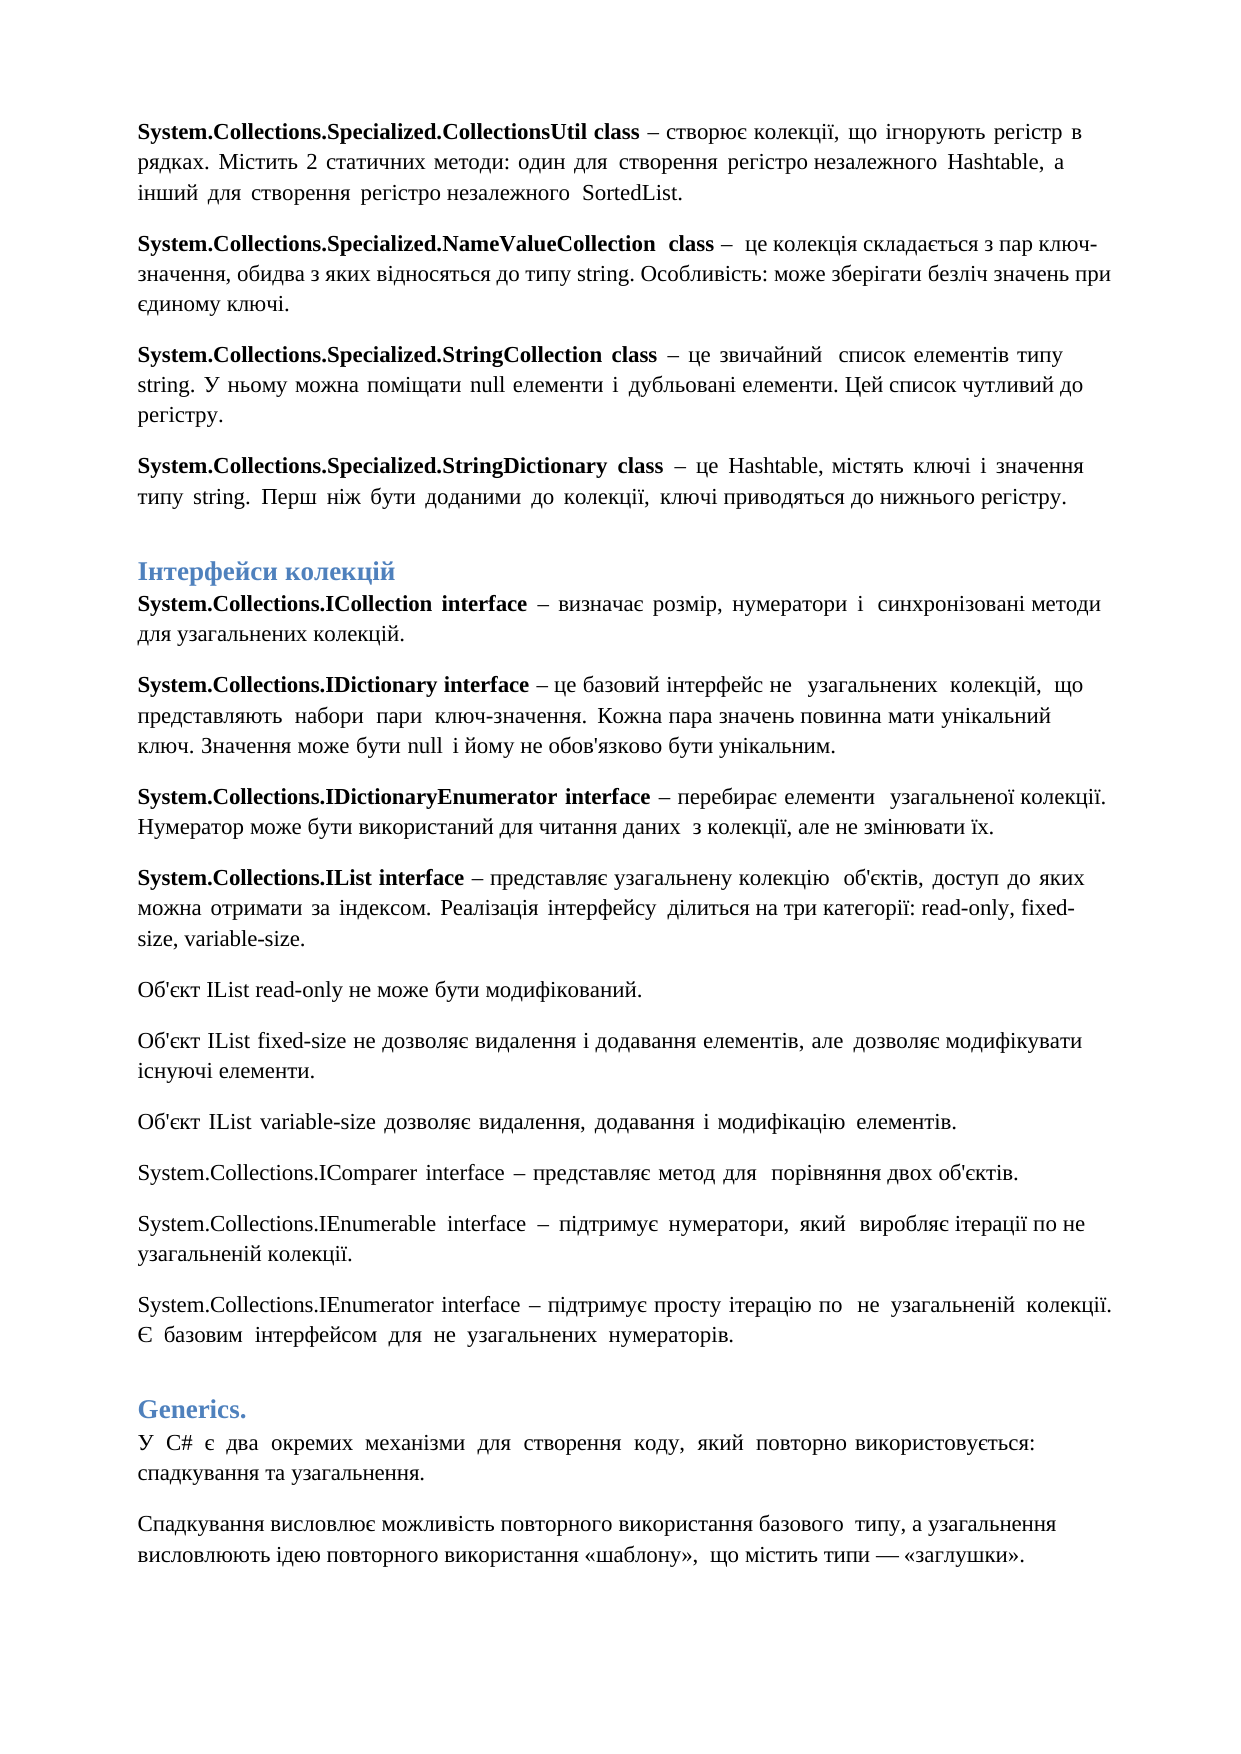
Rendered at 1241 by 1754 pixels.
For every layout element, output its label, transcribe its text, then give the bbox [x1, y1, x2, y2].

text System.Collections.Specialized.StringDictionary class – це Hashtable, містять ключі і значення типу string. Перш ніж бути доданими до колекції, ключі приводяться до нижнього регістру. [137, 452, 1112, 509]
text Об'єкт IList read-only не може бути модифікований. [137, 976, 1112, 1002]
text Спадкування висловлює можливість повторного використання базового типу, а узагальнення висловлюють ідею повторного використання «шаблону», що містить типи — «заглушки». [137, 1510, 1112, 1567]
text Об'єкт IList fixed-size не дозволяє видалення і додавання елементів, але дозволяє модифікувати існуючі елементи. [137, 1027, 1112, 1083]
text System.Collections.Specialized.StringCollection class – це звичайний список елементів типу string. У ньому можна поміщати null елементи і дубльовані елементи. Цей список чутливий до регістру. [137, 341, 1112, 428]
text System.Collections.IDictionaryEnumerator interface – перебирає елементи узагальненої колекції. Нумератор може бути використаний для читання даних з колекції, але не змінювати їх. [137, 783, 1112, 839]
text У C# є два окремих механізми для створення коду, який повторно використовується: спадкування та узагальнення. [137, 1429, 1112, 1486]
text System.Collections.IComparer interface – представляє метод для порівняння двох об'єктів. [137, 1159, 1112, 1185]
text System.Collections.IList interface – представляє узагальнену колекцію об'єктів, доступ до яких можна отримати за індексом. Реалізація інтерфейсу ділиться на три категорії: read-only, fixed-size, variable-size. [137, 864, 1112, 951]
text System.Collections.ICollection interface – визначає розмір, нумератори і синхронізовані методи для узагальнених колекцій. [137, 590, 1112, 647]
text System.Collections.IEnumerable interface – підтримує нумератори, який виробляє ітерації по не узагальненій колекції. [137, 1210, 1112, 1267]
text System.Collections.Specialized.CollectionsUtil class – створює колекції, що ігнорують регістр в рядках. Містить 2 статичних методи: один для створення регістро незалежного Hashtable, а інший для створення регістро незалежного SortedList. [137, 118, 1112, 205]
text System.Collections.Specialized.NameValueCollection class – це колекція складається з пар ключ-значення, обидва з яких відносяться до типу string. Особливість: може зберігати безліч значень при єдиному ключі. [137, 229, 1112, 316]
text System.Collections.IDictionary interface – це базовий інтерфейс не узагальнених колекцій, що представляють набори пари ключ-значення. Кожна пара значень повинна мати унікальний ключ. Значення може бути null і йому не обов'язково бути унікальним. [137, 672, 1112, 758]
text System.Collections.IEnumerator interface – підтримує просту ітерацію по не узагальненій колекції. Є базовим інтерфейсом для не узагальнених нумераторів. [137, 1291, 1112, 1348]
text Об'єкт IList variable-size дозволяє видалення, додавання і модифікацію елементів. [137, 1108, 1112, 1134]
text Generics. [137, 1393, 1112, 1424]
text Інтерфейси колекцій [137, 554, 1112, 586]
